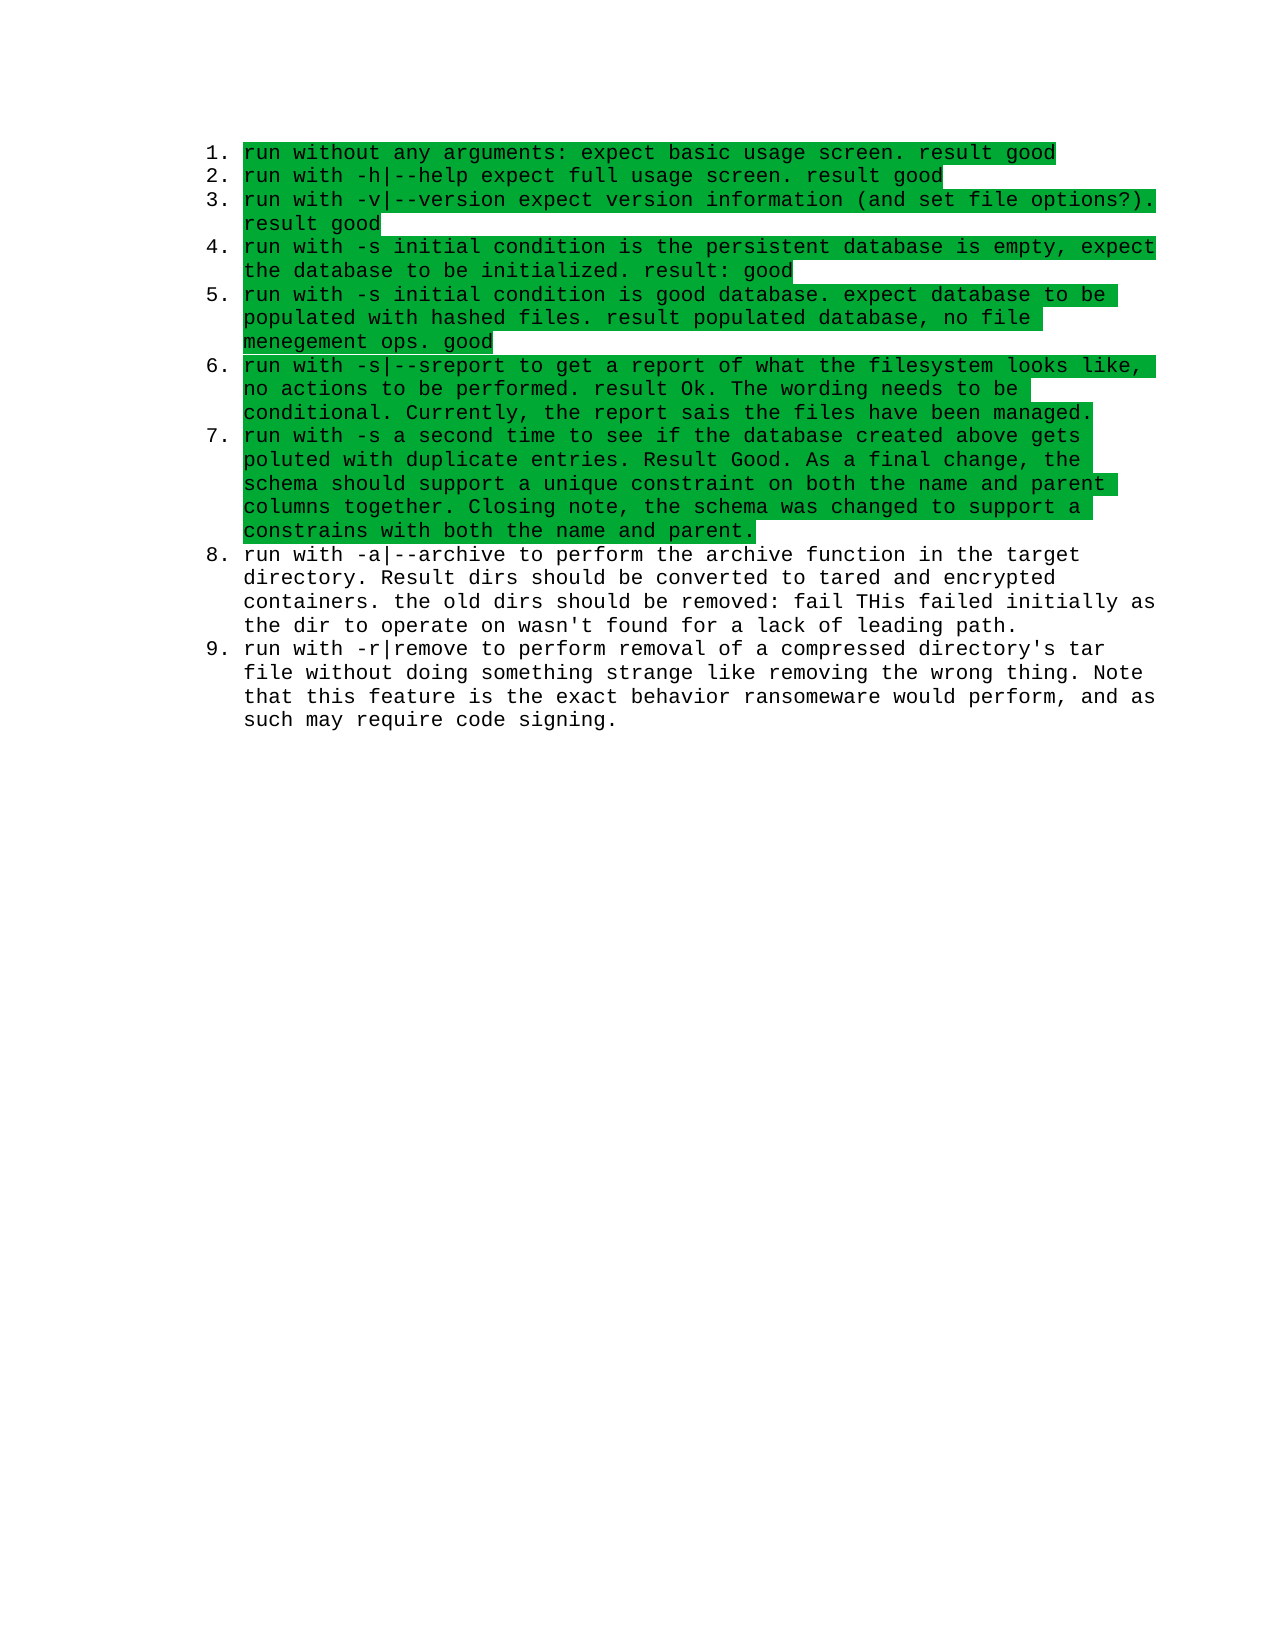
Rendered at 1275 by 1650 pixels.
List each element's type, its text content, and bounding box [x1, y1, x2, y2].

list run with -s initial condition is the persistent database is empty, expect the database to be initialized. result: good [206, 236, 1157, 284]
list run with -s initial condition is good database. expect database to be populated with hashed files. result populated database, no file menegement ops. good [206, 284, 1157, 354]
list run with -h|--help expect full usage screen. result good [206, 165, 1157, 189]
list run with -a|--archive to perform the archive function in the target directory. Result dirs should be converted to tared and encrypted containers. the old dirs should be removed: fail THis failed initially as the dir to operate on wasn't found for a lack of leading path. [206, 544, 1157, 638]
list run with -r|remove to perform removal of a compressed directory's tar file without doing something strange like removing the wrong thing. Note that this feature is the exact behavior ransomeware would perform, and as such may require code signing. [206, 638, 1157, 733]
list run with -v|--version expect version information (and set file options?). result good [206, 189, 1157, 236]
list run with -s|--sreport to get a report of what the filesystem looks like, no actions to be performed. result Ok. The wording needs to be conditional. Currently, the report sais the files have been managed. [206, 354, 1157, 426]
list run without any arguments: expect basic usage screen. result good [206, 142, 1157, 165]
list run with -s a second time to see if the database created above gets poluted with duplicate entries. Result Good. As a final change, the schema should support a unique constraint on both the name and parent columns together. Closing note, the schema was changed to support a constrains with both the name and parent. [206, 426, 1157, 544]
